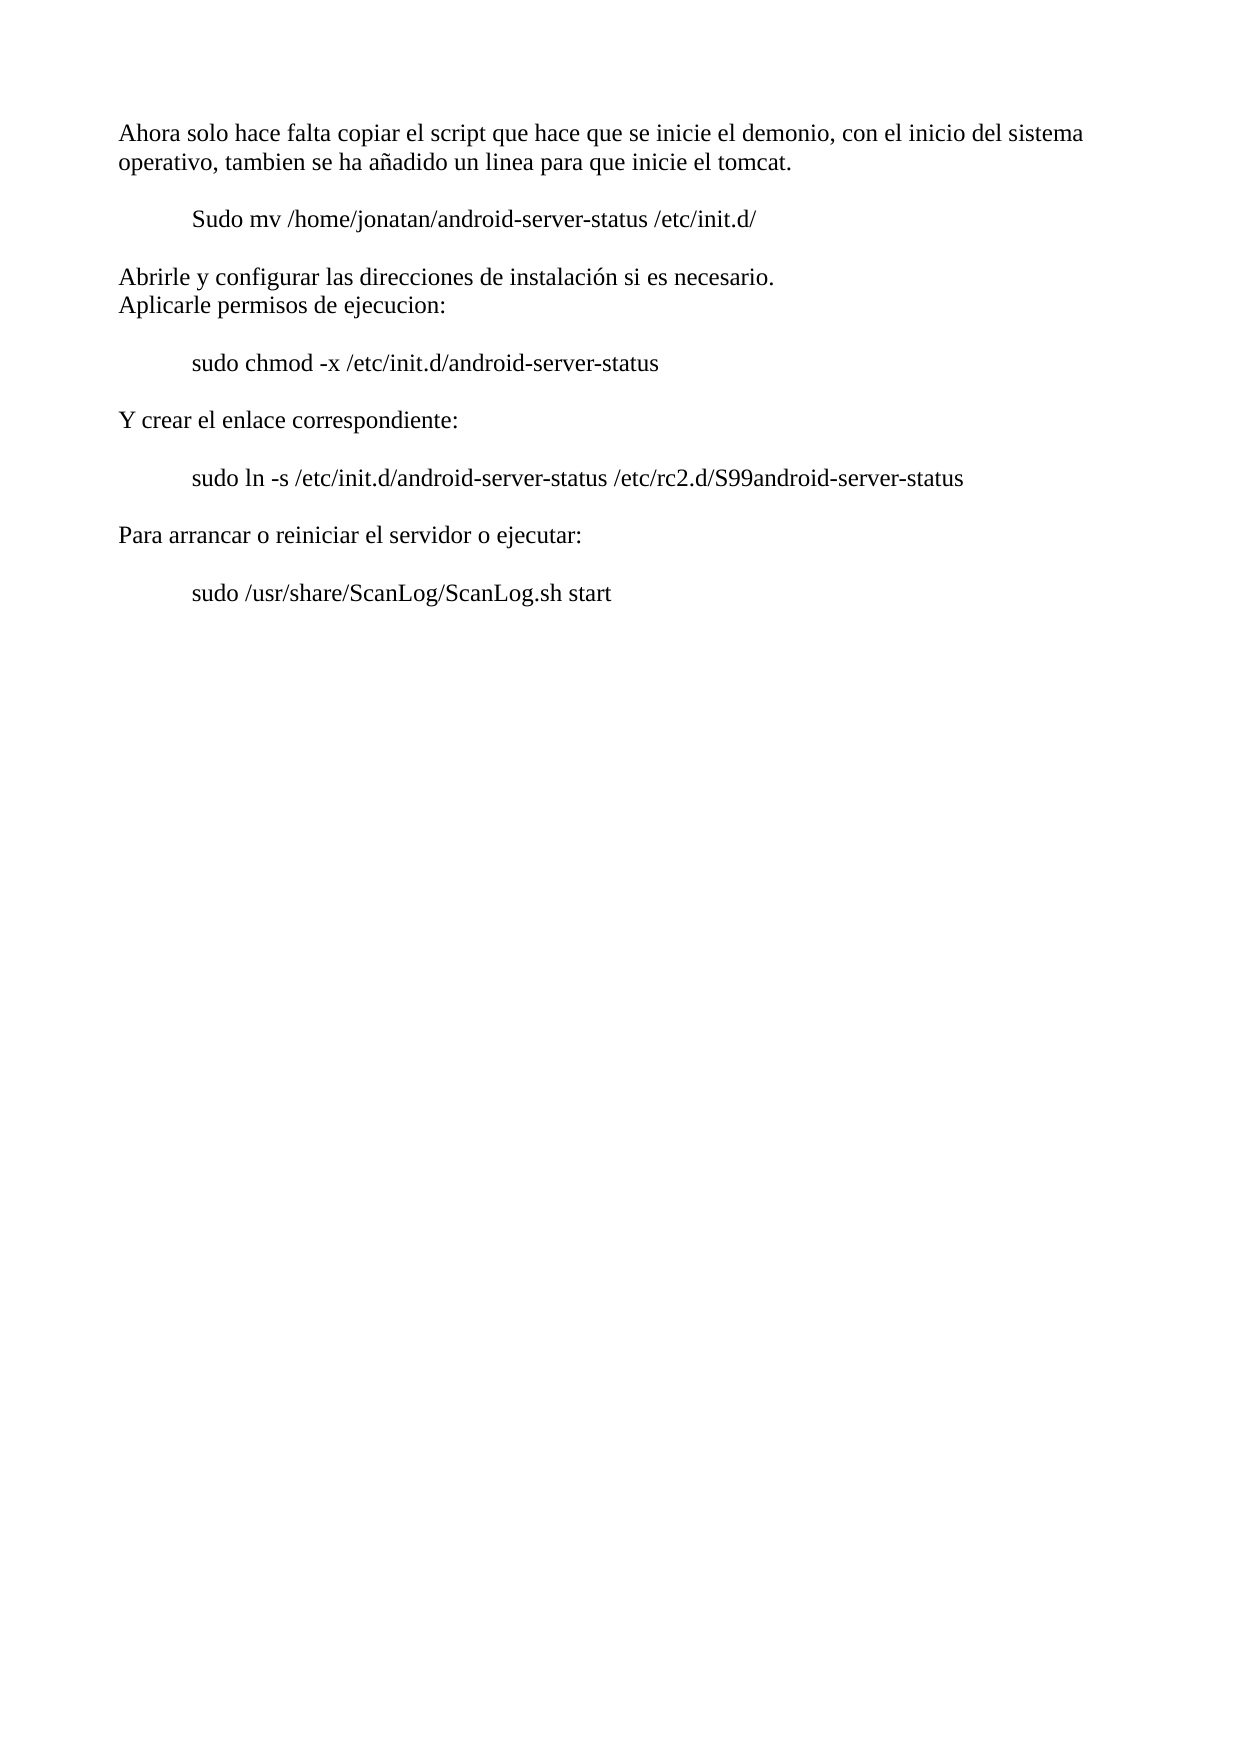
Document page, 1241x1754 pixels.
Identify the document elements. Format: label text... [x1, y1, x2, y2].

text Aplicarle permisos de ejecucion: [118, 291, 1122, 319]
text Para arrancar o reiniciar el servidor o ejecutar: [118, 521, 1122, 549]
text sudo /usr/share/ScanLog/ScanLog.sh start [118, 578, 1122, 607]
text Abrirle y configurar las direcciones de instalación si es necesario. [118, 262, 1122, 291]
text sudo chmod -x /etc/init.d/android-server-status [118, 348, 1122, 377]
text Y crear el enlace correspondiente: [118, 406, 1122, 434]
text Sudo mv /home/jonatan/android-server-status /etc/init.d/ [118, 204, 1122, 233]
text Ahora solo hace falta copiar el script que hace que se inicie el demonio, con el inicio del sistema operativo, tambien se ha añadido un linea para que inicie el tomcat. [118, 118, 1122, 176]
text sudo ln -s /etc/init.d/android-server-status /etc/rc2.d/S99android-server-status [118, 463, 1122, 492]
